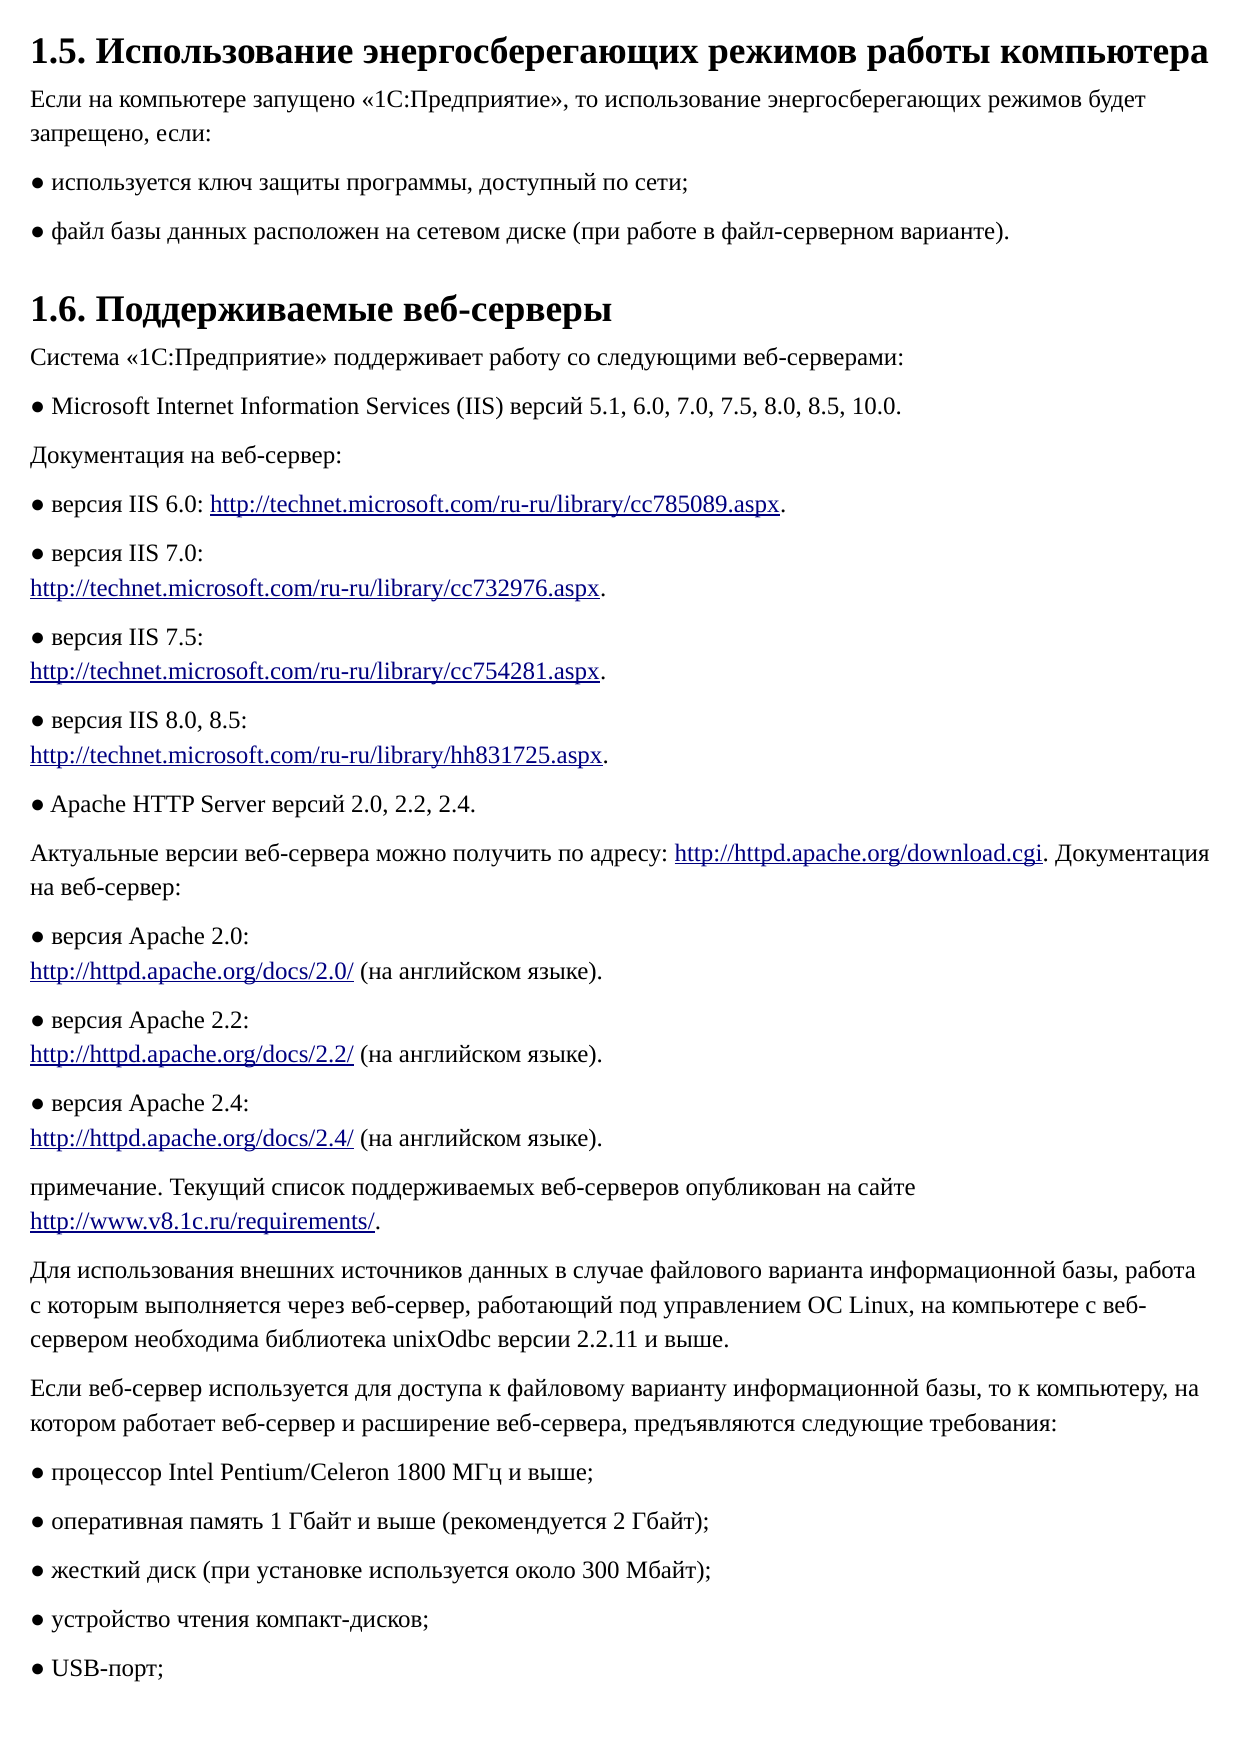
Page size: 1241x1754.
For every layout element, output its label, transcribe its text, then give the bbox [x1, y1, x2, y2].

text ● устройство чтения компакт-дисков; [30, 1604, 1211, 1633]
text Если на компьютере запущено «1С:Предприятие», то использование энергосберегающих режимов будет запрещено, если: [30, 84, 1211, 147]
text ● версия IIS 8.0, 8.5: http://technet.microsoft.com/ru-ru/library/hh831725.aspx. [30, 705, 1211, 768]
text ● оперативная память 1 Гбайт и выше (рекомендуется 2 Гбайт); [30, 1506, 1211, 1535]
text ● версия Apache 2.4: http://httpd.apache.org/docs/2.4/ (на английском языке). [30, 1088, 1211, 1152]
text ● версия IIS 6.0: http://technet.microsoft.com/ru-ru/library/cc785089.aspx. [30, 489, 1211, 518]
text ● Microsoft Internet Information Services (IIS) версий 5.1, 6.0, 7.0, 7.5, 8.0, 8.5, 10.0. [30, 391, 1211, 420]
text ● версия Apache 2.2: http://httpd.apache.org/docs/2.2/ (на английском языке). [30, 1005, 1211, 1068]
text Актуальные версии веб-сервера можно получить по адресу: http://httpd.apache.org/download.cgi. Документация на веб-сервер: [30, 838, 1211, 901]
text ● версия Apache 2.0: http://httpd.apache.org/docs/2.0/ (на английском языке). [30, 921, 1211, 984]
text Система «1С:Предприятие» поддерживает работу со следующими веб-серверами: [30, 342, 1211, 371]
text Для использования внешних источников данных в случае файлового варианта информационной базы, работа с которым выполняется через веб-сервер, работающий под управлением ОС Linux, на компьютере с веб-сервером необходима библиотека unixOdbc версии 2.2.11 и выше. [30, 1256, 1211, 1353]
text ● версия IIS 7.5: http://technet.microsoft.com/ru-ru/library/cc754281.aspx. [30, 622, 1211, 685]
text Документация на веб-сервер: [30, 440, 1211, 469]
text ● используется ключ защиты программы, доступный по сети; [30, 167, 1211, 196]
text ● версия IIS 7.0: http://technet.microsoft.com/ru-ru/library/cc732976.aspx. [30, 538, 1211, 601]
text ● процессор Intel Pentium/Celeron 1800 МГц и выше; [30, 1457, 1211, 1486]
text ● USB-порт; [30, 1653, 1211, 1682]
subtitle 1.6. Поддерживаемые веб-серверы [30, 286, 1211, 329]
text примечание. Текущий список поддерживаемых веб-серверов опубликован на сайте http://www.v8.1c.ru/requirements/. [30, 1172, 1211, 1235]
subtitle 1.5. Использование энергосберегающих режимов работы компьютера [30, 28, 1211, 71]
text Если веб-сервер используется для доступа к файловому варианту информационной базы, то к компьютеру, на котором работает веб-сервер и расширение веб-сервера, предъявляются следующие требования: [30, 1373, 1211, 1437]
text ● жесткий диск (при установке используется около 300 Мбайт); [30, 1555, 1211, 1584]
text ● Apache HTTP Server версий 2.0, 2.2, 2.4. [30, 789, 1211, 817]
text ● файл базы данных расположен на сетевом диске (при работе в файл-серверном варианте). [30, 216, 1211, 245]
